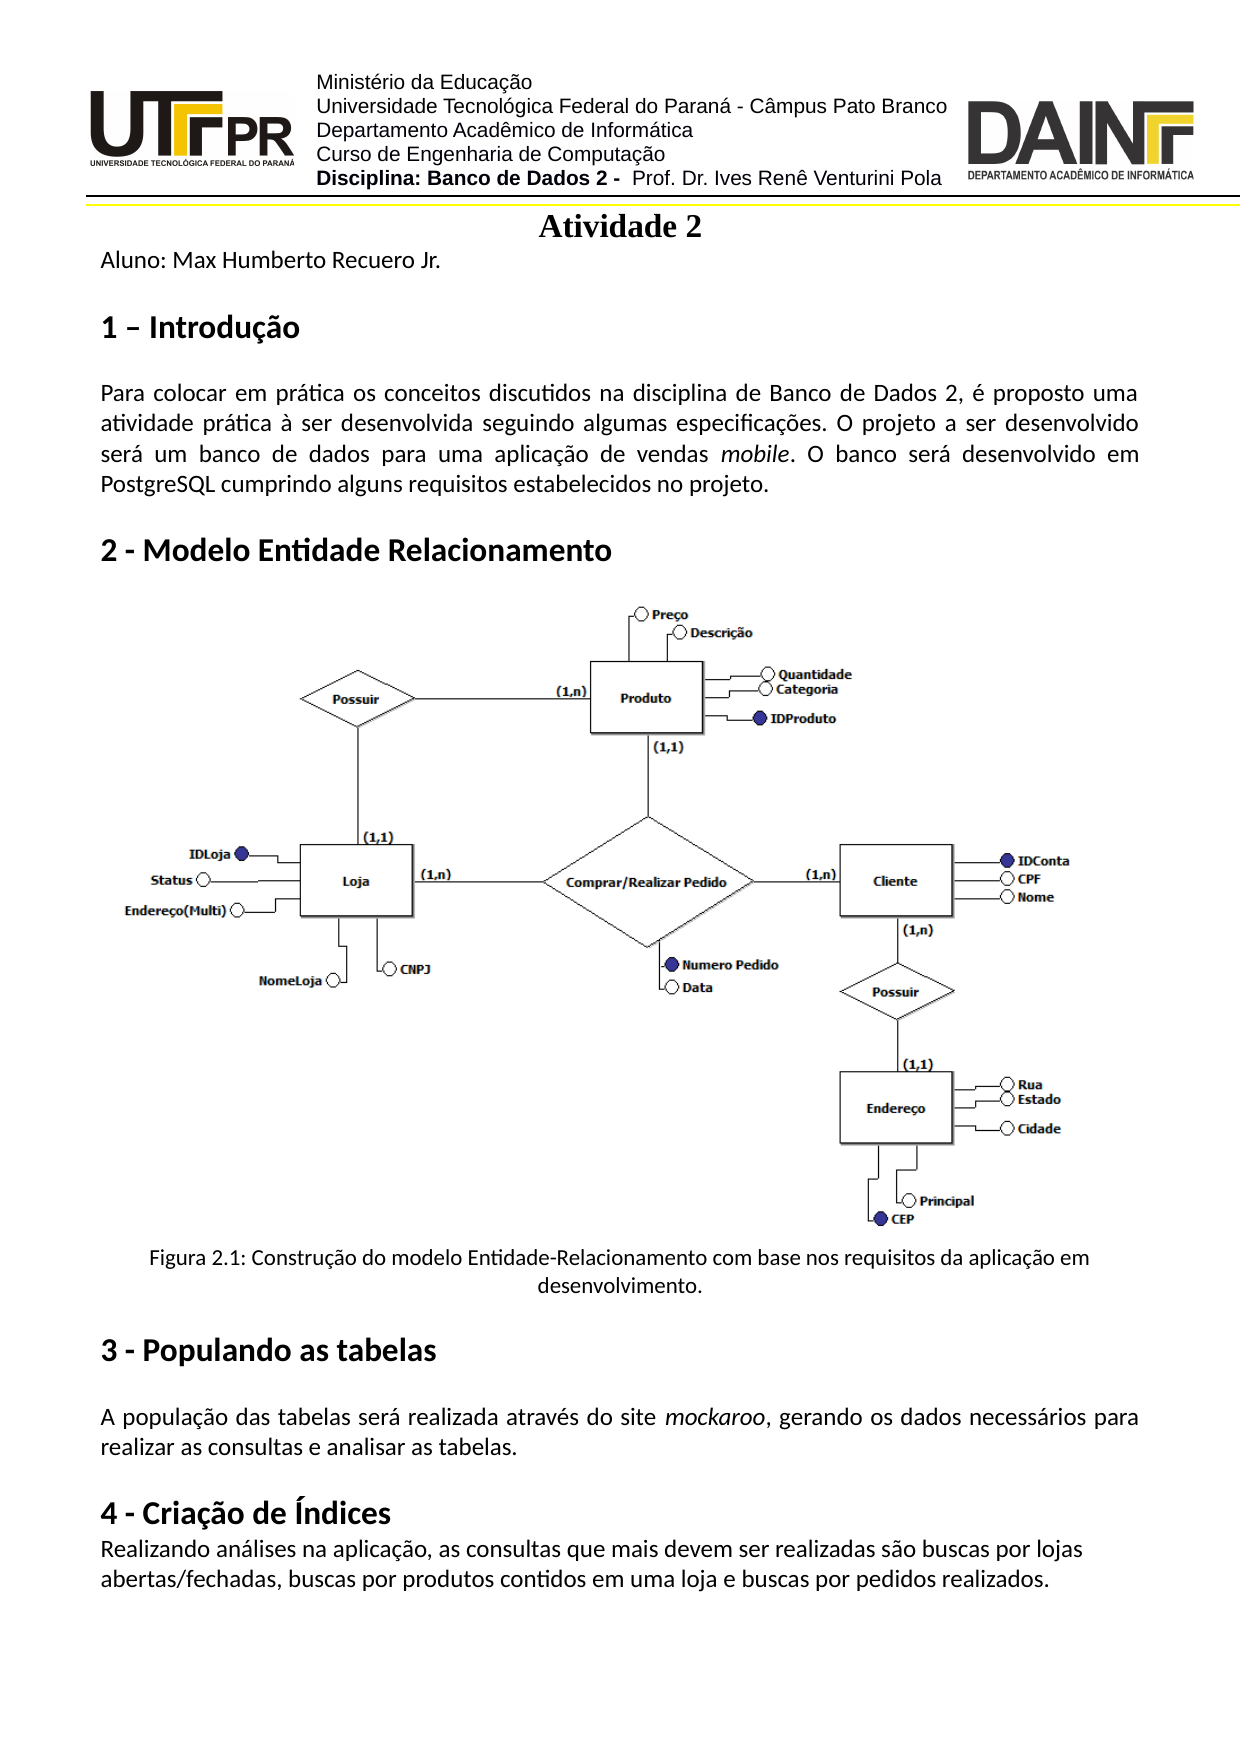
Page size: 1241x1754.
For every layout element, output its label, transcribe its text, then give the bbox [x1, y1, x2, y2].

table_cell [477, 197, 1240, 204]
text Realizando análises na aplicação, as consultas que mais devem ser realizadas são buscas por lojas abertas/fechadas, buscas por produtos contidos em uma loja e buscas por pedidos realizados. [100, 1533, 1140, 1594]
text 1 – Introdução [100, 306, 1140, 346]
text Para colocar em prática os conceitos discutidos na disciplina de Banco de Dados 2, é proposto uma atividade prática à ser desenvolvida seguindo algumas especificações. O projeto a ser desenvolvido será um banco de dados para uma aplicação de vendas mobile. O banco será desenvolvido em PostgreSQL cumprindo alguns requisitos estabelecidos no projeto. [100, 377, 1140, 499]
text 3 - Populando as tabelas [100, 1329, 1140, 1370]
text 2 - Modelo Entidade Relacionamento [100, 529, 1140, 570]
text Atividade 2 [100, 206, 1140, 244]
table_header [86, 70, 305, 194]
table_header [960, 70, 1240, 194]
text Aluno: Max Humberto Recuero Jr. [100, 244, 1140, 275]
text Figura 2.1: Construção do modelo Entidade-Relacionamento com base nos requisitos da aplicação em desenvolvimento. [100, 1243, 1140, 1299]
text 4 - Criação de Índices [100, 1492, 1140, 1533]
text A população das tabelas será realizada através do site mockaroo, gerando os dados necessários para realizar as consultas e analisar as tabelas. [100, 1401, 1140, 1462]
table_header Ministério da Educação Universidade Tecnológica Federal do Paraná - Câmpus Pato Branco Departamento Acadêmico de Informática Curso de Engenharia de Computação Disciplina: Banco de Dados 2 - Prof. Dr. Ives Renê Venturini Pola [305, 70, 959, 194]
table_cell [86, 197, 477, 204]
